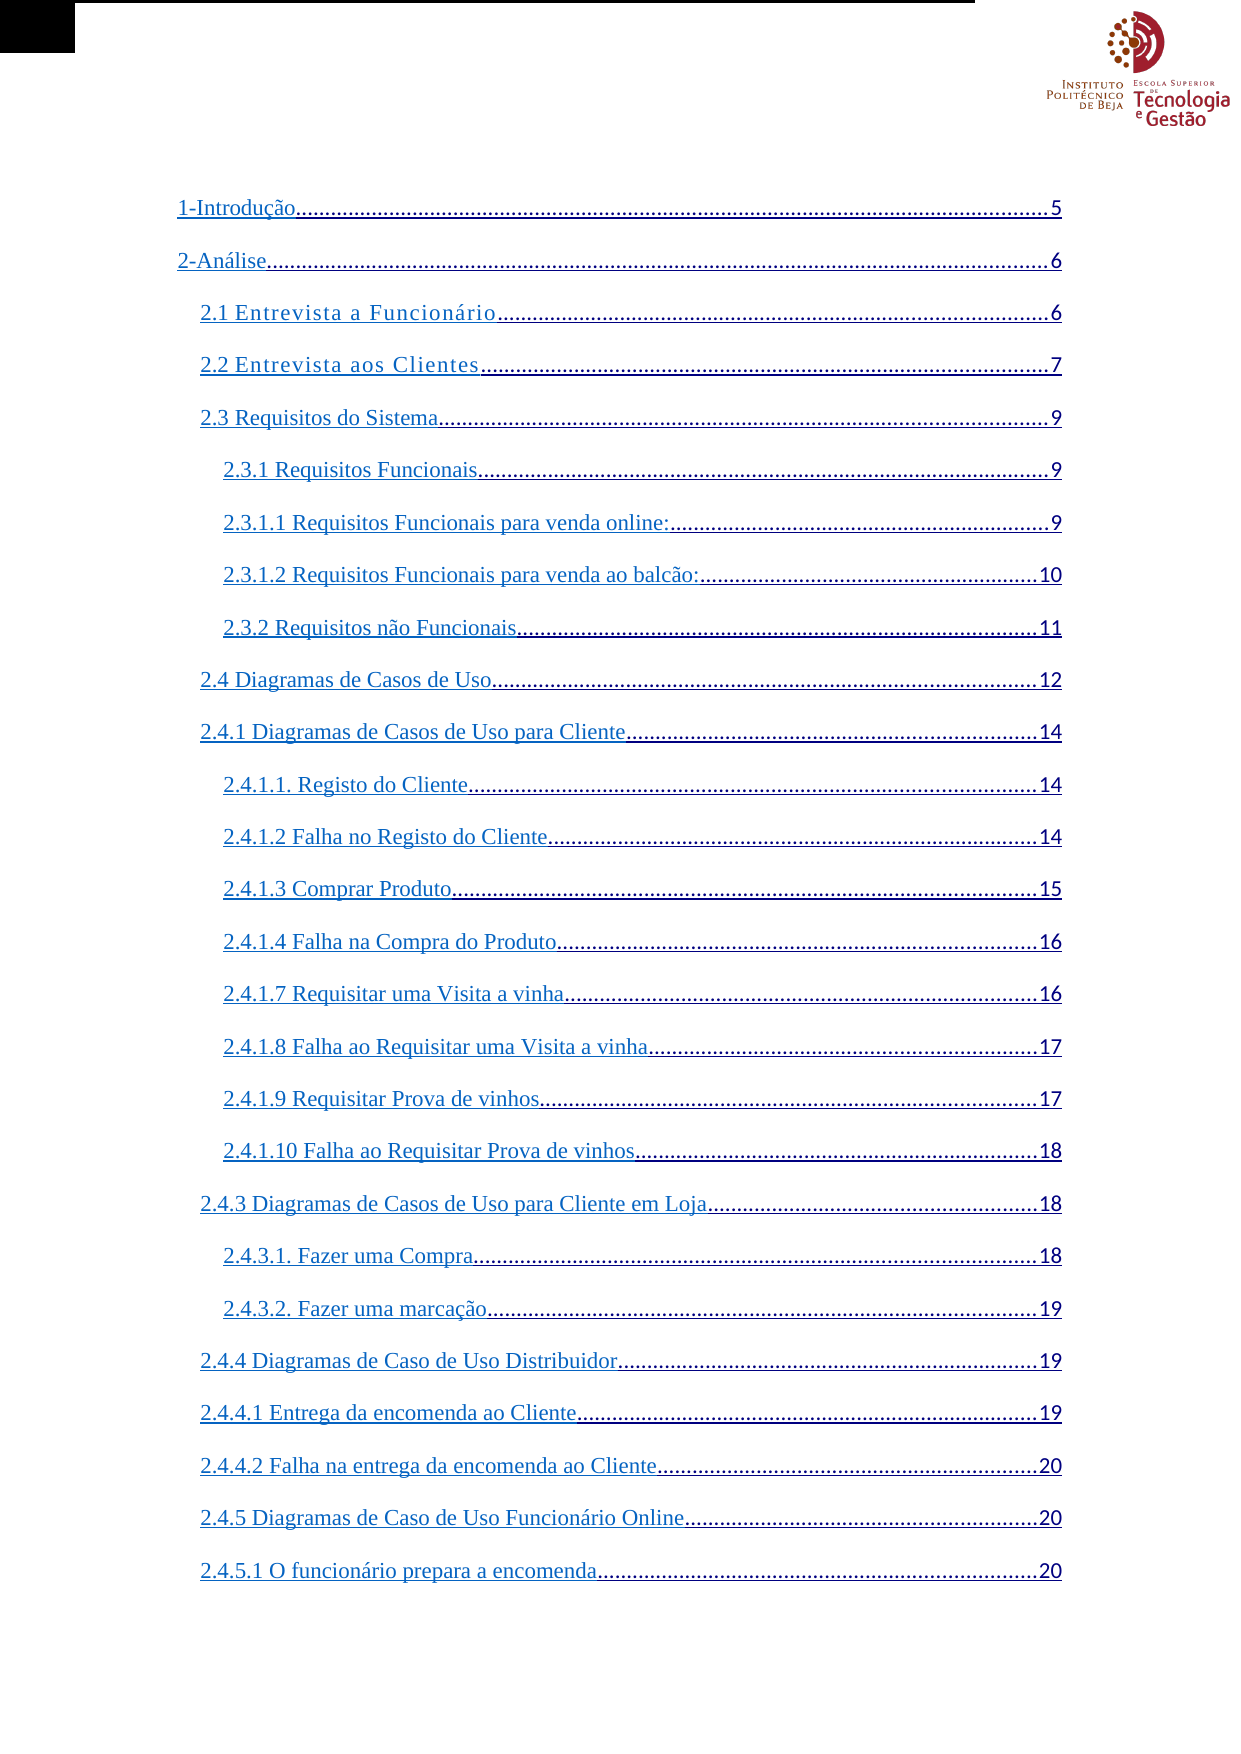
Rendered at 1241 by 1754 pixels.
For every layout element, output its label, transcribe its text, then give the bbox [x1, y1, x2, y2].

text 2.3.1.1 Requisitos Funcionais para venda online: 9 [223, 508, 1063, 536]
text 2.4 Diagramas de Casos de Uso 12 [200, 665, 1063, 693]
text 2.4.3 Diagramas de Casos de Uso para Cliente em Loja 18 [200, 1189, 1063, 1217]
text 2.4.4.2 Falha na entrega da encomenda ao Cliente 20 [200, 1451, 1063, 1479]
text 1-Introdução 5 [177, 193, 1063, 221]
text 2.4.1.4 Falha na Compra do Produto 16 [223, 927, 1063, 955]
text 2.4.5.1 O funcionário prepara a encomenda 20 [200, 1556, 1063, 1584]
text 2.4.5 Diagramas de Caso de Uso Funcionário Online 20 [200, 1503, 1063, 1531]
text 2.3.1.2 Requisitos Funcionais para venda ao balcão: 10 [223, 560, 1063, 588]
text 2.1 Entrevista a Funcionário 6 [200, 298, 1063, 326]
text 2.3 Requisitos do Sistema 9 [200, 403, 1063, 431]
text 2.4.1.8 Falha ao Requisitar uma Visita a vinha 17 [223, 1032, 1063, 1060]
text 2.4.1.7 Requisitar uma Visita a vinha 16 [223, 979, 1063, 1007]
text 2.4.1.3 Comprar Produto 15 [223, 874, 1063, 903]
text 2.4.1.9 Requisitar Prova de vinhos 17 [223, 1084, 1063, 1112]
text 2.4.1.1. Registo do Cliente 14 [223, 770, 1063, 798]
text 2.2 Entrevista aos Clientes 7 [200, 351, 1063, 379]
text 2.4.1 Diagramas de Casos de Uso para Cliente 14 [200, 717, 1063, 745]
text 2.4.3.1. Fazer uma Compra 18 [223, 1241, 1063, 1269]
text 2.3.2 Requisitos não Funcionais 11 [223, 613, 1063, 641]
text 2.4.1.2 Falha no Registo do Cliente 14 [223, 822, 1063, 850]
text 2.4.4 Diagramas de Caso de Uso Distribuidor 19 [200, 1346, 1063, 1374]
text 2.3.1 Requisitos Funcionais 9 [223, 455, 1063, 483]
text 2-Análise 6 [177, 246, 1063, 274]
text 2.4.3.2. Fazer uma marcação 19 [223, 1294, 1063, 1322]
text 2.4.1.10 Falha ao Requisitar Prova de vinhos 18 [223, 1137, 1063, 1164]
text 2.4.4.1 Entrega da encomenda ao Cliente 19 [200, 1398, 1063, 1427]
